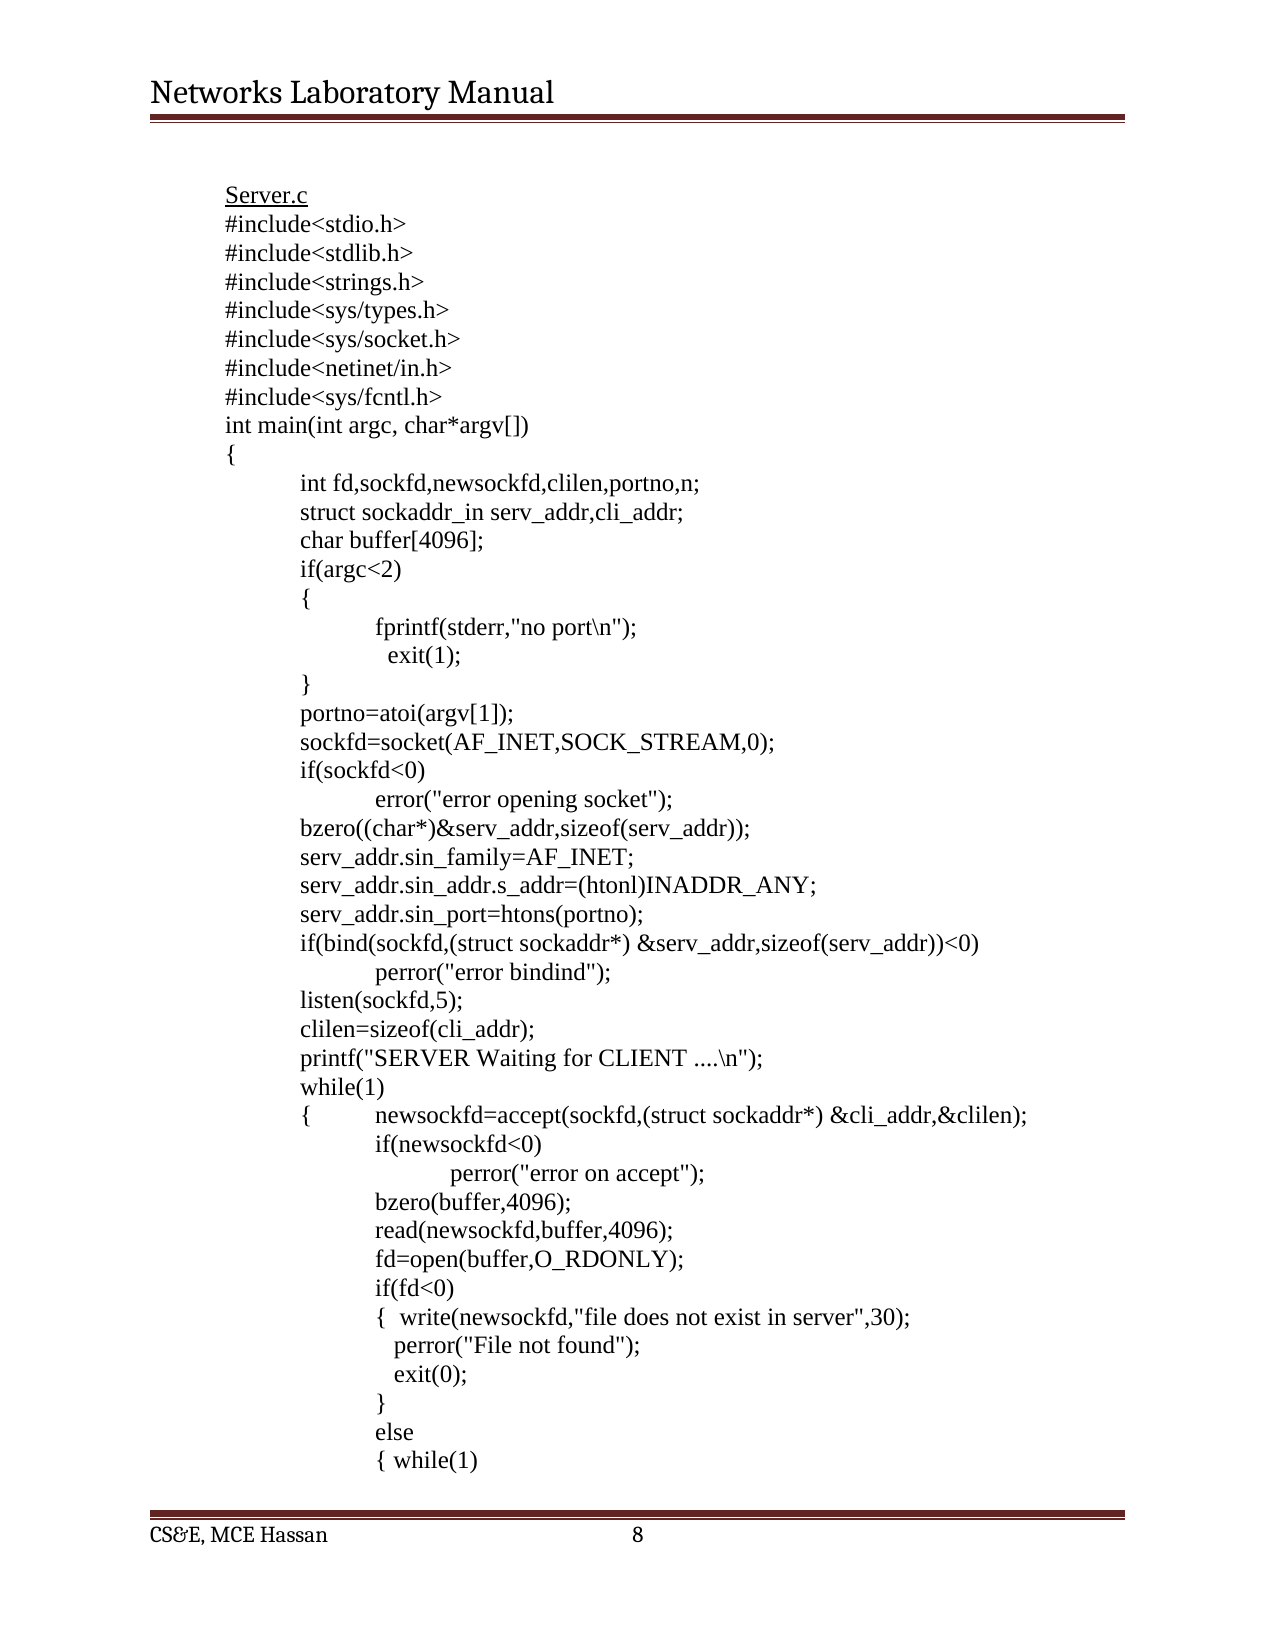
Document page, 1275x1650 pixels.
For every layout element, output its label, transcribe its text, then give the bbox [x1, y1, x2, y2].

list #include<sys/fcntl.h> [225, 382, 1125, 410]
list portno=atoi(argv[1]); [225, 698, 1125, 727]
list if(fd<0) [225, 1273, 1125, 1302]
list { write(newsockfd,"file does not exist in server",30); [225, 1302, 1125, 1330]
list perror("File not found"); [225, 1330, 1125, 1359]
list #include<sys/types.h> [225, 295, 1125, 324]
list perror("error on accept"); [225, 1158, 1125, 1187]
list fprintf(stderr,"no port\n"); [225, 612, 1125, 640]
list serv_addr.sin_port=htons(portno); [225, 899, 1125, 928]
list printf("SERVER Waiting for CLIENT ....\n"); [225, 1043, 1125, 1072]
list if(bind(sockfd,(struct sockaddr*) &serv_addr,sizeof(serv_addr))<0) [225, 928, 1125, 957]
list serv_addr.sin_addr.s_addr=(htonl)INADDR_ANY; [225, 870, 1125, 899]
list } [225, 1388, 1125, 1417]
list if(argc<2) [225, 554, 1125, 583]
list error("error opening socket"); [225, 784, 1125, 813]
list #include<stdlib.h> [225, 238, 1125, 267]
list bzero((char*)&serv_addr,sizeof(serv_addr)); [225, 813, 1125, 842]
list if(sockfd<0) [225, 755, 1125, 784]
list char buffer[4096]; [225, 525, 1125, 554]
list #include<netinet/in.h> [225, 353, 1125, 382]
list else [225, 1417, 1125, 1445]
list bzero(buffer,4096); [225, 1187, 1125, 1215]
list int main(int argc, char*argv[]) [225, 410, 1125, 439]
list if(newsockfd<0) [225, 1129, 1125, 1158]
list clilen=sizeof(cli_addr); [225, 1014, 1125, 1043]
list struct sockaddr_in serv_addr,cli_addr; [225, 497, 1125, 525]
list } [225, 669, 1125, 698]
list read(newsockfd,buffer,4096); [225, 1215, 1125, 1244]
list #include<stdio.h> [225, 209, 1125, 238]
list #include<sys/socket.h> [225, 324, 1125, 353]
list #include<strings.h> [225, 267, 1125, 295]
list int fd,sockfd,newsockfd,clilen,portno,n; [225, 468, 1125, 497]
list { while(1) [225, 1445, 1125, 1474]
list sockfd=socket(AF_INET,SOCK_STREAM,0); [225, 727, 1125, 755]
list perror("error bindind"); [225, 957, 1125, 985]
list { [225, 439, 1125, 468]
list { [225, 583, 1125, 612]
list exit(0); [225, 1359, 1125, 1388]
list fd=open(buffer,O_RDONLY); [225, 1244, 1125, 1273]
list Server.c [225, 180, 1125, 209]
list exit(1); [225, 640, 1125, 669]
list listen(sockfd,5); [225, 985, 1125, 1014]
list serv_addr.sin_family=AF_INET; [225, 842, 1125, 870]
list while(1) [225, 1072, 1125, 1100]
list { newsockfd=accept(sockfd,(struct sockaddr*) &cli_addr,&clilen); [225, 1100, 1125, 1129]
